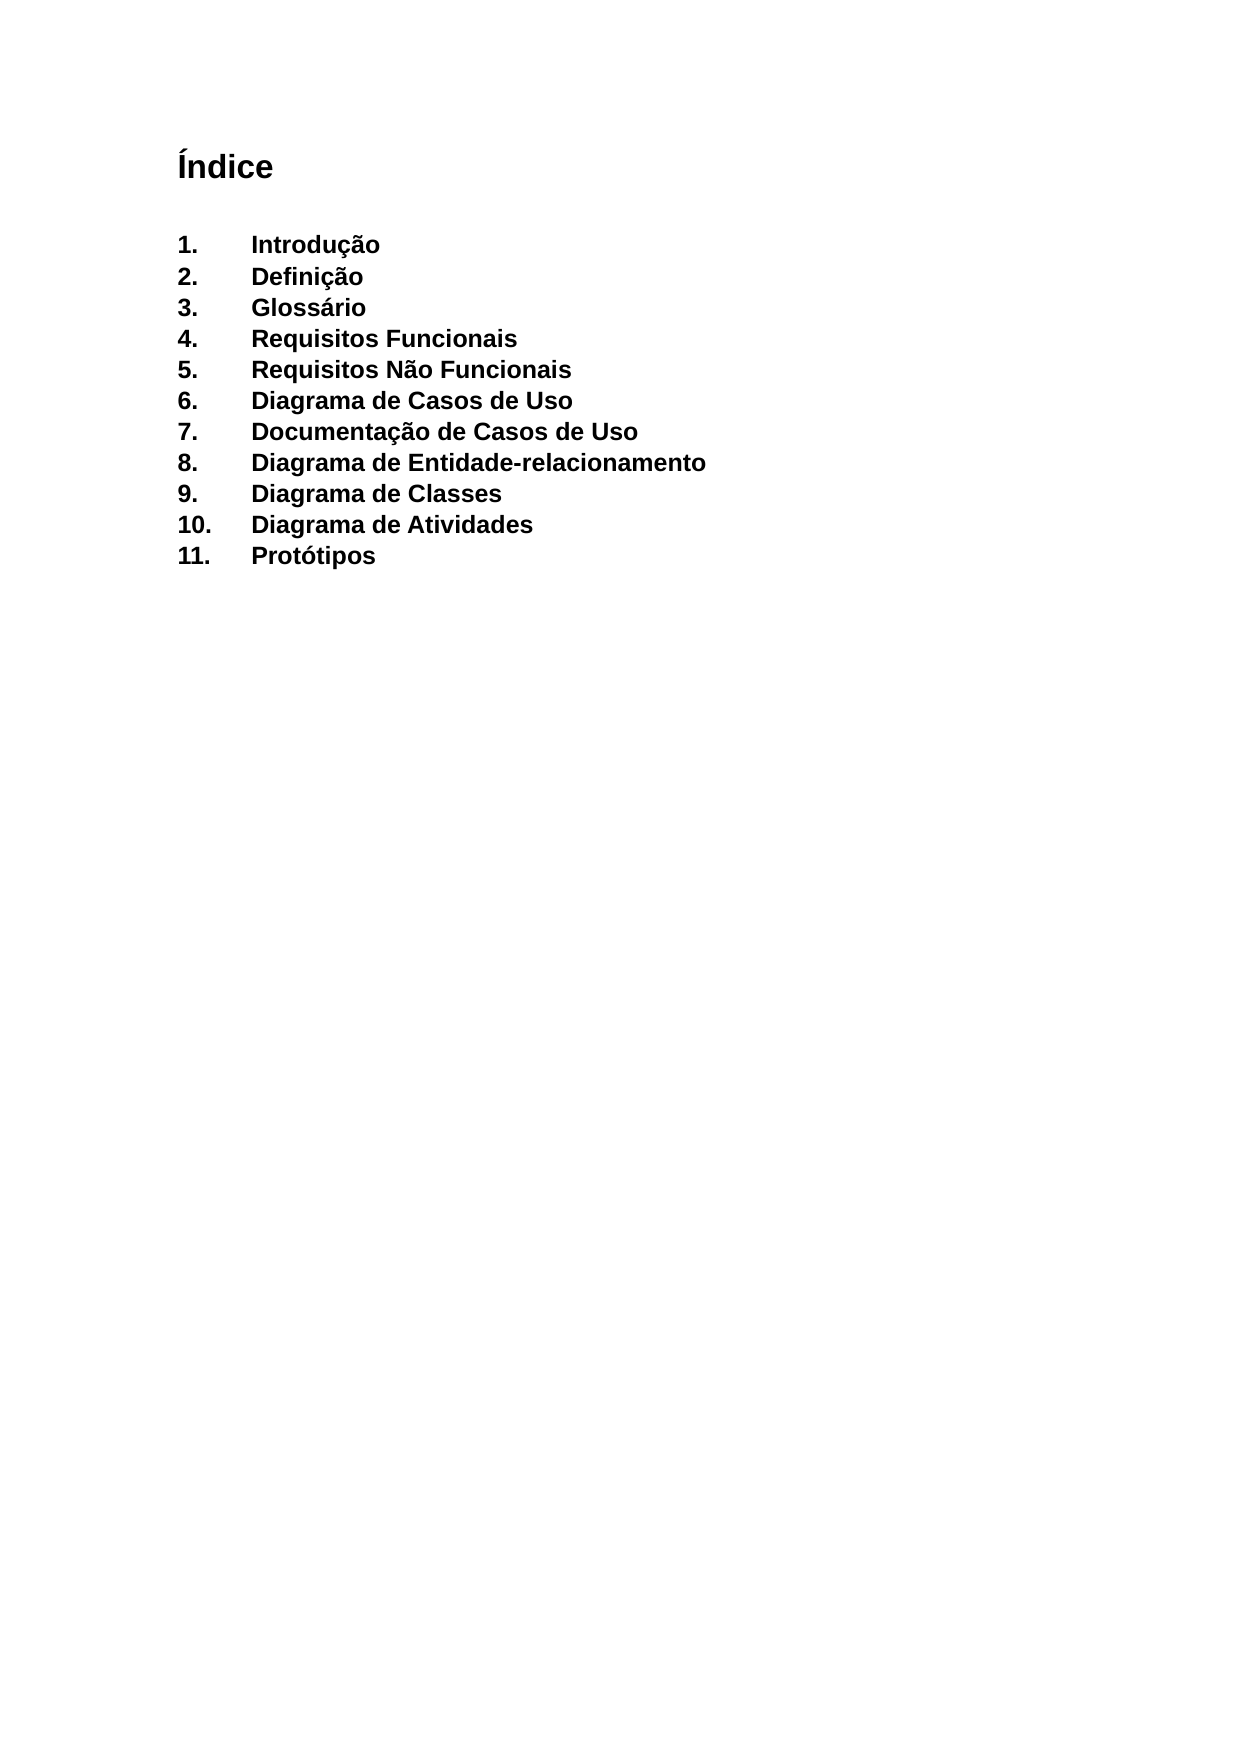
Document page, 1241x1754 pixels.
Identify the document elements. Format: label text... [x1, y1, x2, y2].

list 11. Protótipos [177, 541, 1063, 570]
list 9. Diagrama de Classes [177, 479, 1063, 508]
list 7. Documentação de Casos de Uso [177, 417, 1063, 446]
list 8. Diagrama de Entidade-relacionamento [177, 448, 1063, 477]
text Índice [177, 148, 1063, 186]
list 6. Diagrama de Casos de Uso [177, 386, 1063, 414]
list 1. Introdução [177, 231, 1063, 259]
list 3. Glossário [177, 293, 1063, 321]
list 5. Requisitos Não Funcionais [177, 355, 1063, 383]
list 2. Definição [177, 262, 1063, 290]
list 4. Requisitos Funcionais [177, 324, 1063, 352]
list 10. Diagrama de Atividades [177, 510, 1063, 539]
